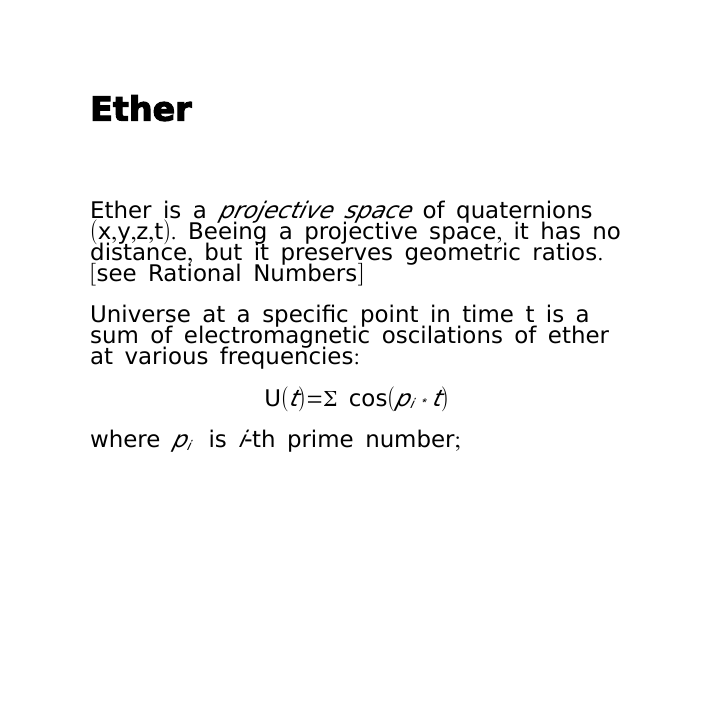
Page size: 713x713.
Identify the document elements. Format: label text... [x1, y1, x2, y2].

text where pi is i-th prime number; [90, 432, 622, 453]
text Universe at a specific point in time t is a sum of electromagnetic oscilations of ether at various frequencies: [90, 307, 622, 369]
subtitle Ether [90, 97, 622, 128]
text U(t)=Σ cos(pi * t) [90, 390, 622, 411]
text Ether is a projective space of quaternions (x,y,z,t). Beeing a projective space, it has no distance, but it preserves geometric ratios. [see Rational Numbers] [90, 203, 622, 286]
